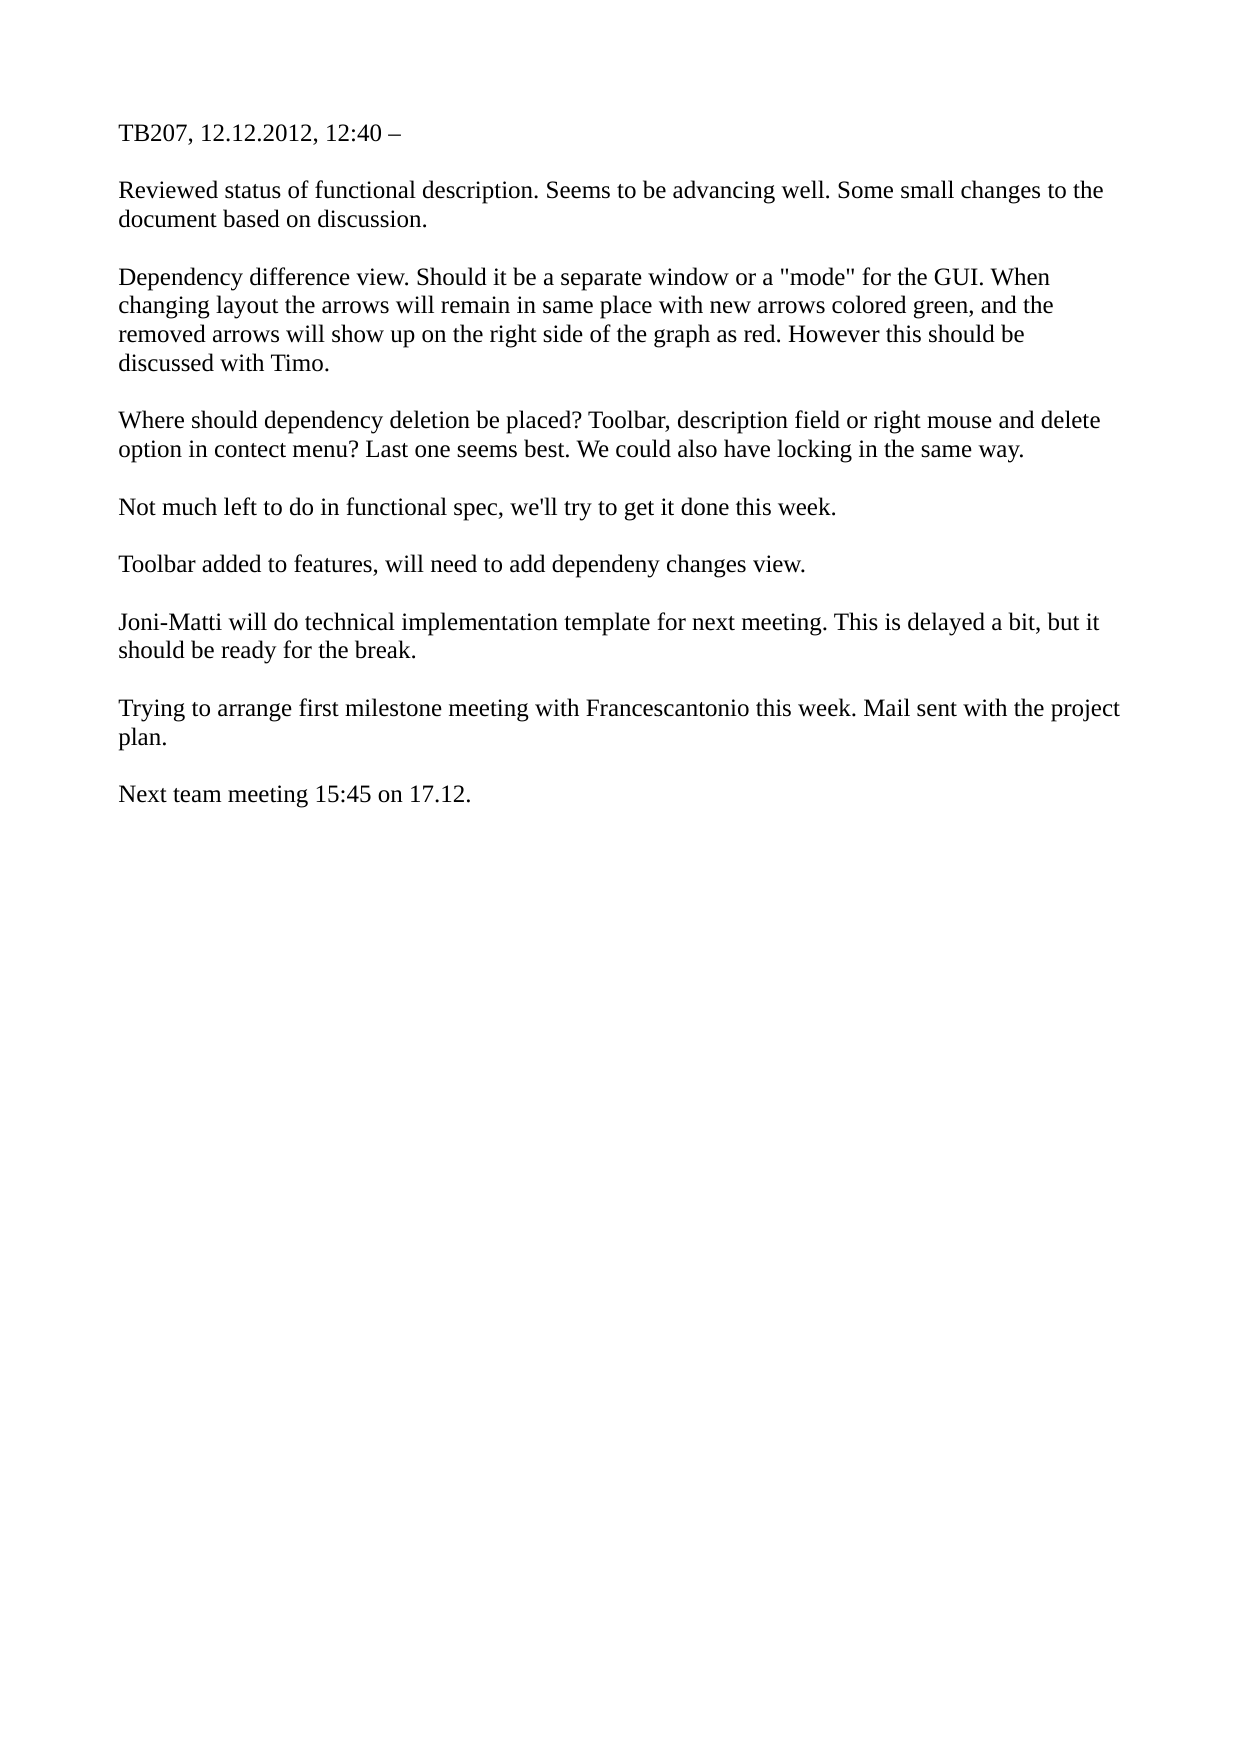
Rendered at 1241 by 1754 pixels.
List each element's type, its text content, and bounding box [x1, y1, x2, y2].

text TB207, 12.12.2012, 12:40 – [118, 118, 1122, 147]
text Trying to arrange first milestone meeting with Francescantonio this week. Mail sent with the project plan. [118, 693, 1122, 751]
text Reviewed status of functional description. Seems to be advancing well. Some small changes to the document based on discussion. [118, 176, 1122, 233]
text Joni-Matti will do technical implementation template for next meeting. This is delayed a bit, but it should be ready for the break. [118, 607, 1122, 664]
text Dependency difference view. Should it be a separate window or a "mode" for the GUI. When changing layout the arrows will remain in same place with new arrows colored green, and the removed arrows will show up on the right side of the graph as red. However this should be discussed with Timo. [118, 262, 1122, 377]
text Next team meeting 15:45 on 17.12. [118, 779, 1122, 808]
text Where should dependency deletion be placed? Toolbar, description field or right mouse and delete option in contect menu? Last one seems best. We could also have locking in the same way. [118, 406, 1122, 463]
text Not much left to do in functional spec, we'll try to get it done this week. [118, 492, 1122, 521]
text Toolbar added to features, will need to add dependeny changes view. [118, 549, 1122, 578]
